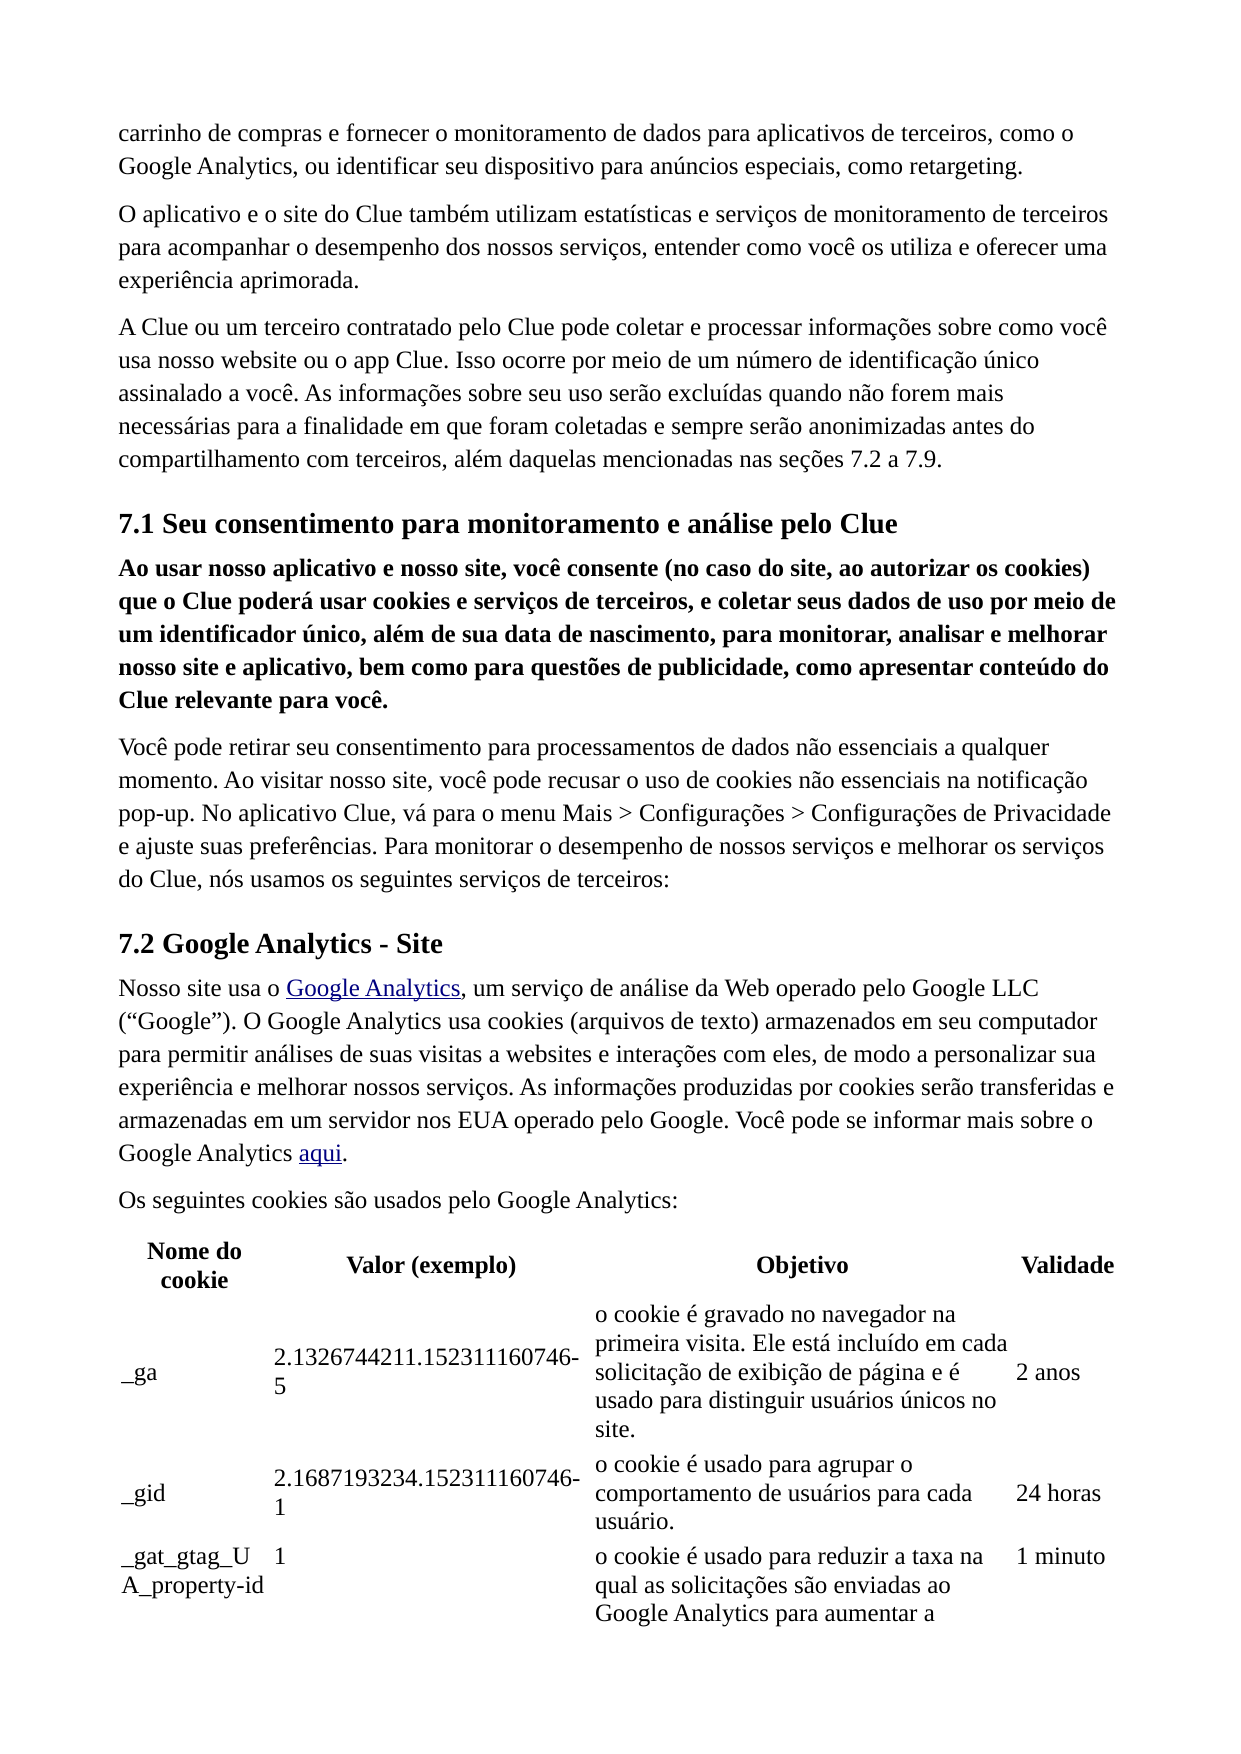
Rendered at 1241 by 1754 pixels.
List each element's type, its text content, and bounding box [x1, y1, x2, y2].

table_cell 1 minuto [1013, 1538, 1122, 1630]
subtitle 7.1 Seu consentimento para monitoramento e análise pelo Clue [118, 507, 1122, 540]
table_cell _ga [118, 1296, 271, 1446]
subtitle 7.2 Google Analytics - Site [118, 927, 1122, 960]
table_cell _gat_gtag_UA_property-id [118, 1538, 271, 1630]
table_cell 24 horas [1013, 1446, 1122, 1538]
table_header Objetivo [592, 1233, 1013, 1296]
text Nosso site usa o Google Analytics, um serviço de análise da Web operado pelo Google LLC (“Google”). O Google Analytics usa cookies (arquivos de texto) armazenados em seu computador para permitir análises de suas visitas a websites e interações com eles, de modo a personalizar sua experiência e melhorar nossos serviços. As informações produzidas por cookies serão transferidas e armazenadas em um servidor nos EUA operado pelo Google. Você pode se informar mais sobre o Google Analytics aqui. [118, 973, 1122, 1167]
text A Clue ou um terceiro contratado pelo Clue pode coletar e processar informações sobre como você usa nosso website ou o app Clue. Isso ocorre por meio de um número de identificação único assinalado a você. As informações sobre seu uso serão excluídas quando não forem mais necessárias para a finalidade em que foram coletadas e sempre serão anonimizadas antes do compartilhamento com terceiros, além daquelas mencionadas nas seções 7.2 a 7.9. [118, 312, 1122, 473]
table_cell o cookie é usado para reduzir a taxa na qual as solicitações são enviadas ao Google Analytics para aumentar a [592, 1538, 1013, 1630]
table_cell o cookie é gravado no navegador na primeira visita. Ele está incluído em cada solicitação de exibição de página e é usado para distinguir usuários únicos no site. [592, 1296, 1013, 1446]
table_cell 1 [271, 1538, 592, 1630]
text Ao usar nosso aplicativo e nosso site, você consente (no caso do site, ao autorizar os cookies) que o Clue poderá usar cookies e serviços de terceiros, e coletar seus dados de uso por meio de um identificador único, além de sua data de nascimento, para monitorar, analisar e melhorar nosso site e aplicativo, bem como para questões de publicidade, como apresentar conteúdo do Clue relevante para você. [118, 553, 1122, 713]
table_header Nome do cookie [118, 1233, 271, 1296]
table_cell 2.1326744211.152311160746-5 [271, 1296, 592, 1446]
table_header Valor (exemplo) [271, 1233, 592, 1296]
text Os seguintes cookies são usados pelo Google Analytics: [118, 1185, 1122, 1214]
table_cell o cookie é usado para agrupar o comportamento de usuários para cada usuário. [592, 1446, 1013, 1538]
table_cell _gid [118, 1446, 271, 1538]
table_cell 2 anos [1013, 1296, 1122, 1446]
text Você pode retirar seu consentimento para processamentos de dados não essenciais a qualquer momento. Ao visitar nosso site, você pode recusar o uso de cookies não essenciais na notificação pop-up. No aplicativo Clue, vá para o menu Mais > Configurações > Configurações de Privacidade e ajuste suas preferências. Para monitorar o desempenho de nossos serviços e melhorar os serviços do Clue, nós usamos os seguintes serviços de terceiros: [118, 732, 1122, 893]
table_cell 2.1687193234.152311160746-1 [271, 1446, 592, 1538]
text carrinho de compras e fornecer o monitoramento de dados para aplicativos de terceiros, como o Google Analytics, ou identificar seu dispositivo para anúncios especiais, como retargeting. [118, 118, 1122, 180]
table_header Validade [1013, 1233, 1122, 1296]
text O aplicativo e o site do Clue também utilizam estatísticas e serviços de monitoramento de terceiros para acompanhar o desempenho dos nossos serviços, entender como você os utiliza e oferecer uma experiência aprimorada. [118, 199, 1122, 293]
